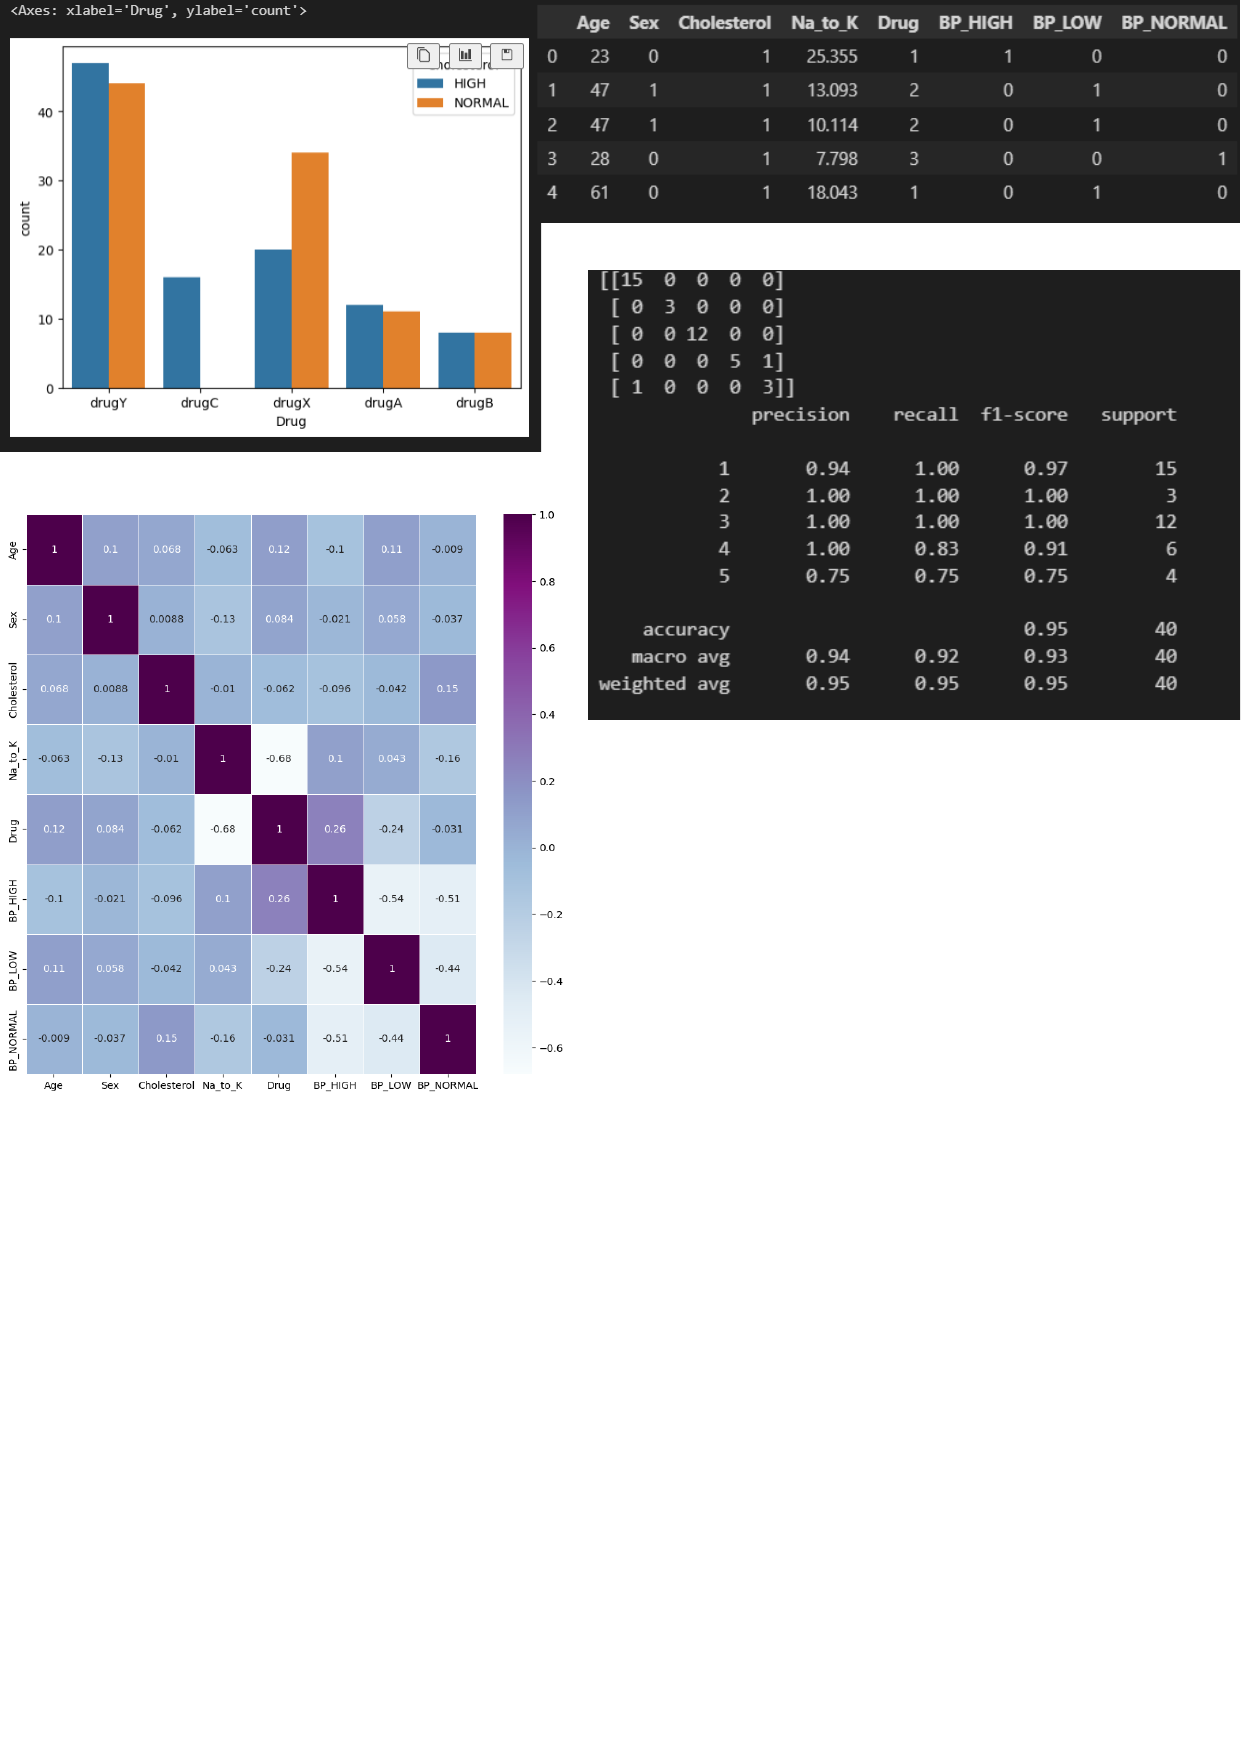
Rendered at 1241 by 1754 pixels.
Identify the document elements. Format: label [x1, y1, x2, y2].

picture [1, 503, 570, 1098]
picture [588, 270, 1241, 720]
picture [0, 0, 1240, 452]
